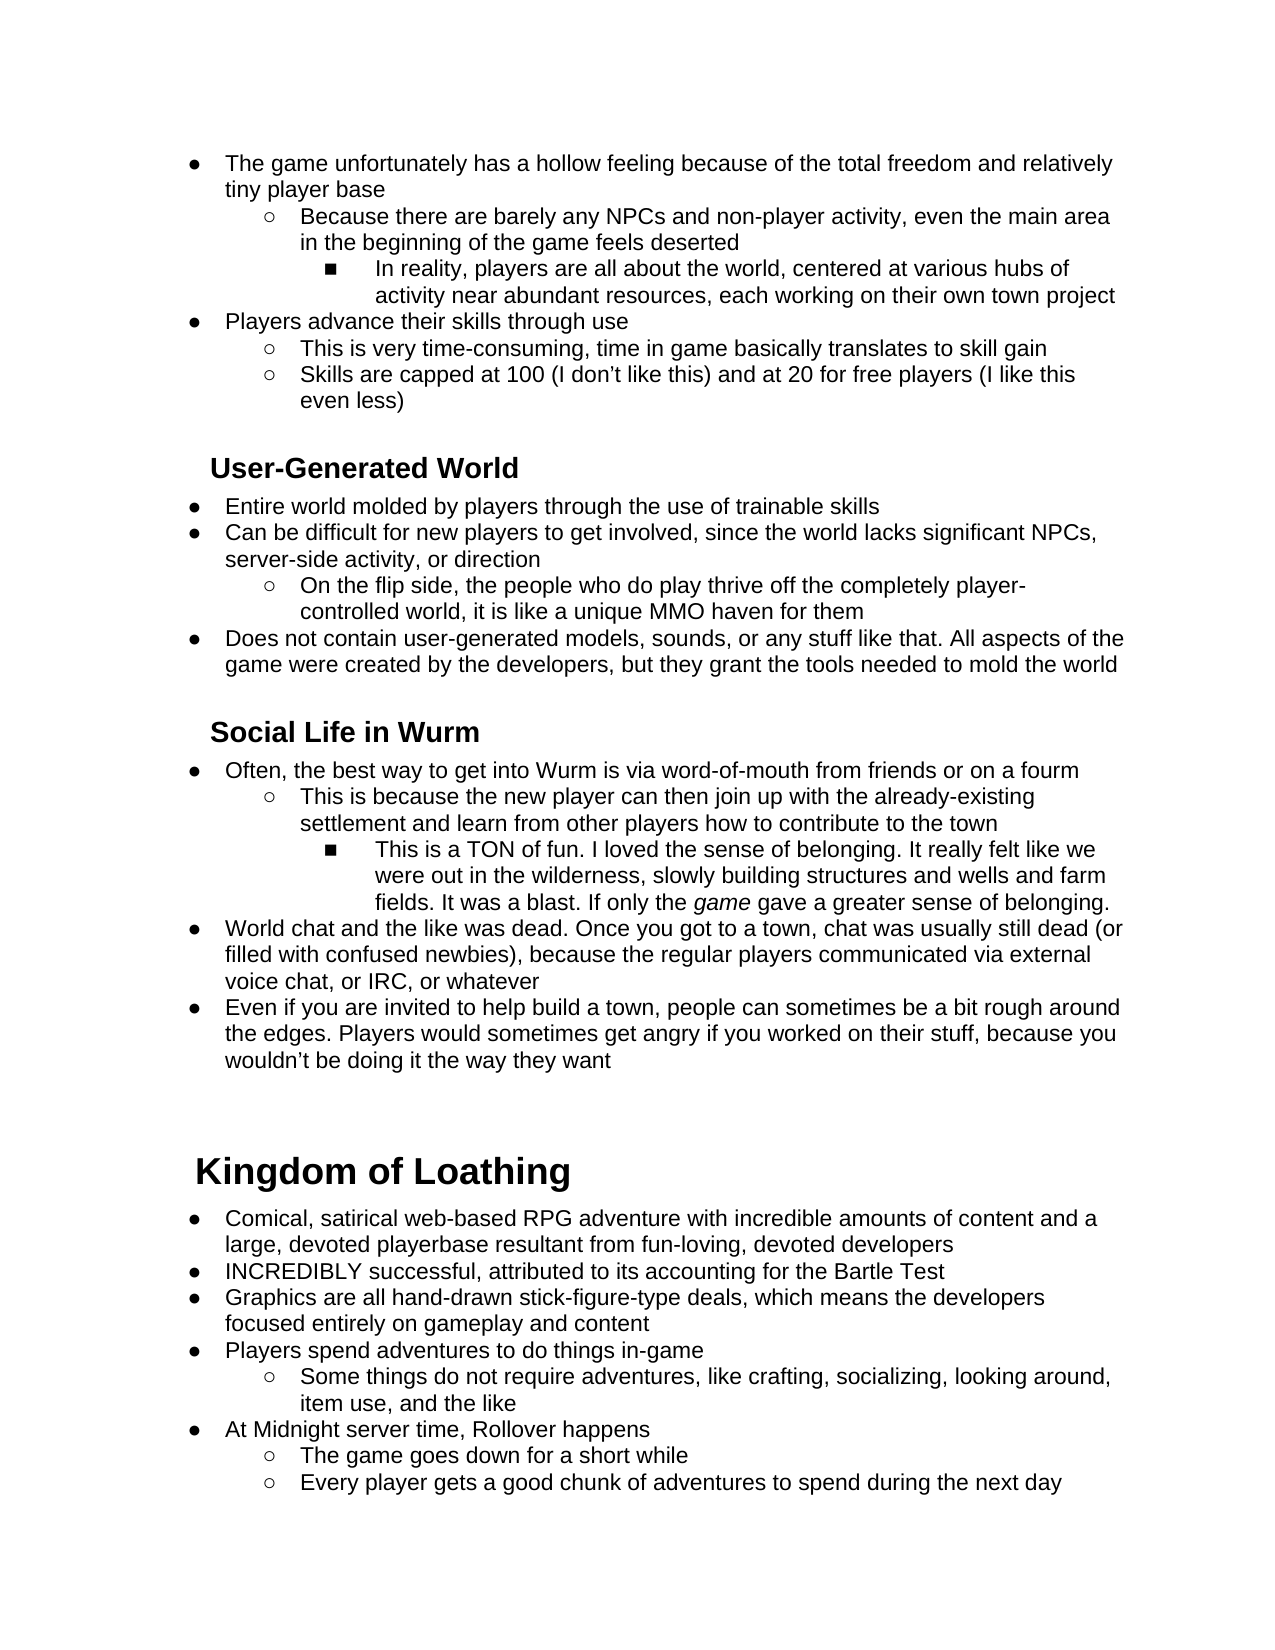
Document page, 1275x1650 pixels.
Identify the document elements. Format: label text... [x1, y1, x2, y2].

list Some things do not require adventures, like crafting, socializing, looking around, item use, and the like [262, 1363, 1125, 1416]
list Players advance their skills through use [187, 308, 1125, 334]
list World chat and the like was dead. Once you got to a town, chat was usually still dead (or filled with confused newbies), because the regular players communicated via external voice chat, or IRC, or whatever [187, 915, 1125, 994]
list On the flip side, the people who do play thrive off the completely player-controlled world, it is like a unique MMO haven for them [262, 572, 1125, 625]
list Often, the best way to get into Wurm is via word-of-mouth from friends or on a fourm [187, 757, 1125, 783]
list Even if you are invited to help build a town, people can sometimes be a bit rough around the edges. Players would sometimes get angry if you worked on their stuff, because you wouldn’t be doing it the way they want [187, 994, 1125, 1073]
list The game goes down for a short while [262, 1442, 1125, 1468]
list Because there are barely any NPCs and non-player activity, even the main area in the beginning of the game feels deserted [262, 203, 1125, 255]
subtitle Social Life in Wurm [150, 715, 1125, 748]
list Does not contain user-generated models, sounds, or any stuff like that. All aspects of the game were created by the developers, but they grant the tools needed to mold the world [187, 625, 1125, 677]
list Graphics are all hand-drawn stick-figure-type deals, which means the developers focused entirely on gameplay and content [187, 1284, 1125, 1337]
list At Midnight server time, Rollover happens [187, 1416, 1125, 1442]
subtitle Kingdom of Loathing [150, 1149, 1125, 1192]
list Players spend adventures to do things in-game [187, 1337, 1125, 1363]
list The game unfortunately has a hollow feeling because of the total freedom and relatively tiny player base [187, 150, 1125, 203]
list This is a TON of fun. I loved the sense of belonging. It really felt like we were out in the wilderness, slowly building structures and wells and farm fields. It was a blast. If only the game gave a greater sense of belonging. [337, 836, 1125, 915]
list This is because the new player can then join up with the already-existing settlement and learn from other players how to contribute to the town [262, 783, 1125, 836]
list Can be difficult for new players to get involved, since the world lacks significant NPCs, server-side activity, or direction [187, 519, 1125, 572]
list In reality, players are all about the world, centered at various hubs of activity near abundant resources, each working on their own town project [337, 255, 1125, 308]
list Comical, satirical web-based RPG adventure with incredible amounts of content and a large, devoted playerbase resultant from fun-loving, devoted developers [187, 1205, 1125, 1258]
list Every player gets a good chunk of adventures to spend during the next day [262, 1468, 1125, 1495]
list Skills are capped at 100 (I don’t like this) and at 20 for free players (I like this even less) [262, 361, 1125, 413]
list INCREDIBLY successful, attributed to its accounting for the Bartle Test [187, 1258, 1125, 1284]
list This is very time-consuming, time in game basically translates to skill gain [262, 334, 1125, 361]
subtitle User-Generated World [150, 451, 1125, 484]
list Entire world molded by players through the use of trainable skills [187, 493, 1125, 519]
